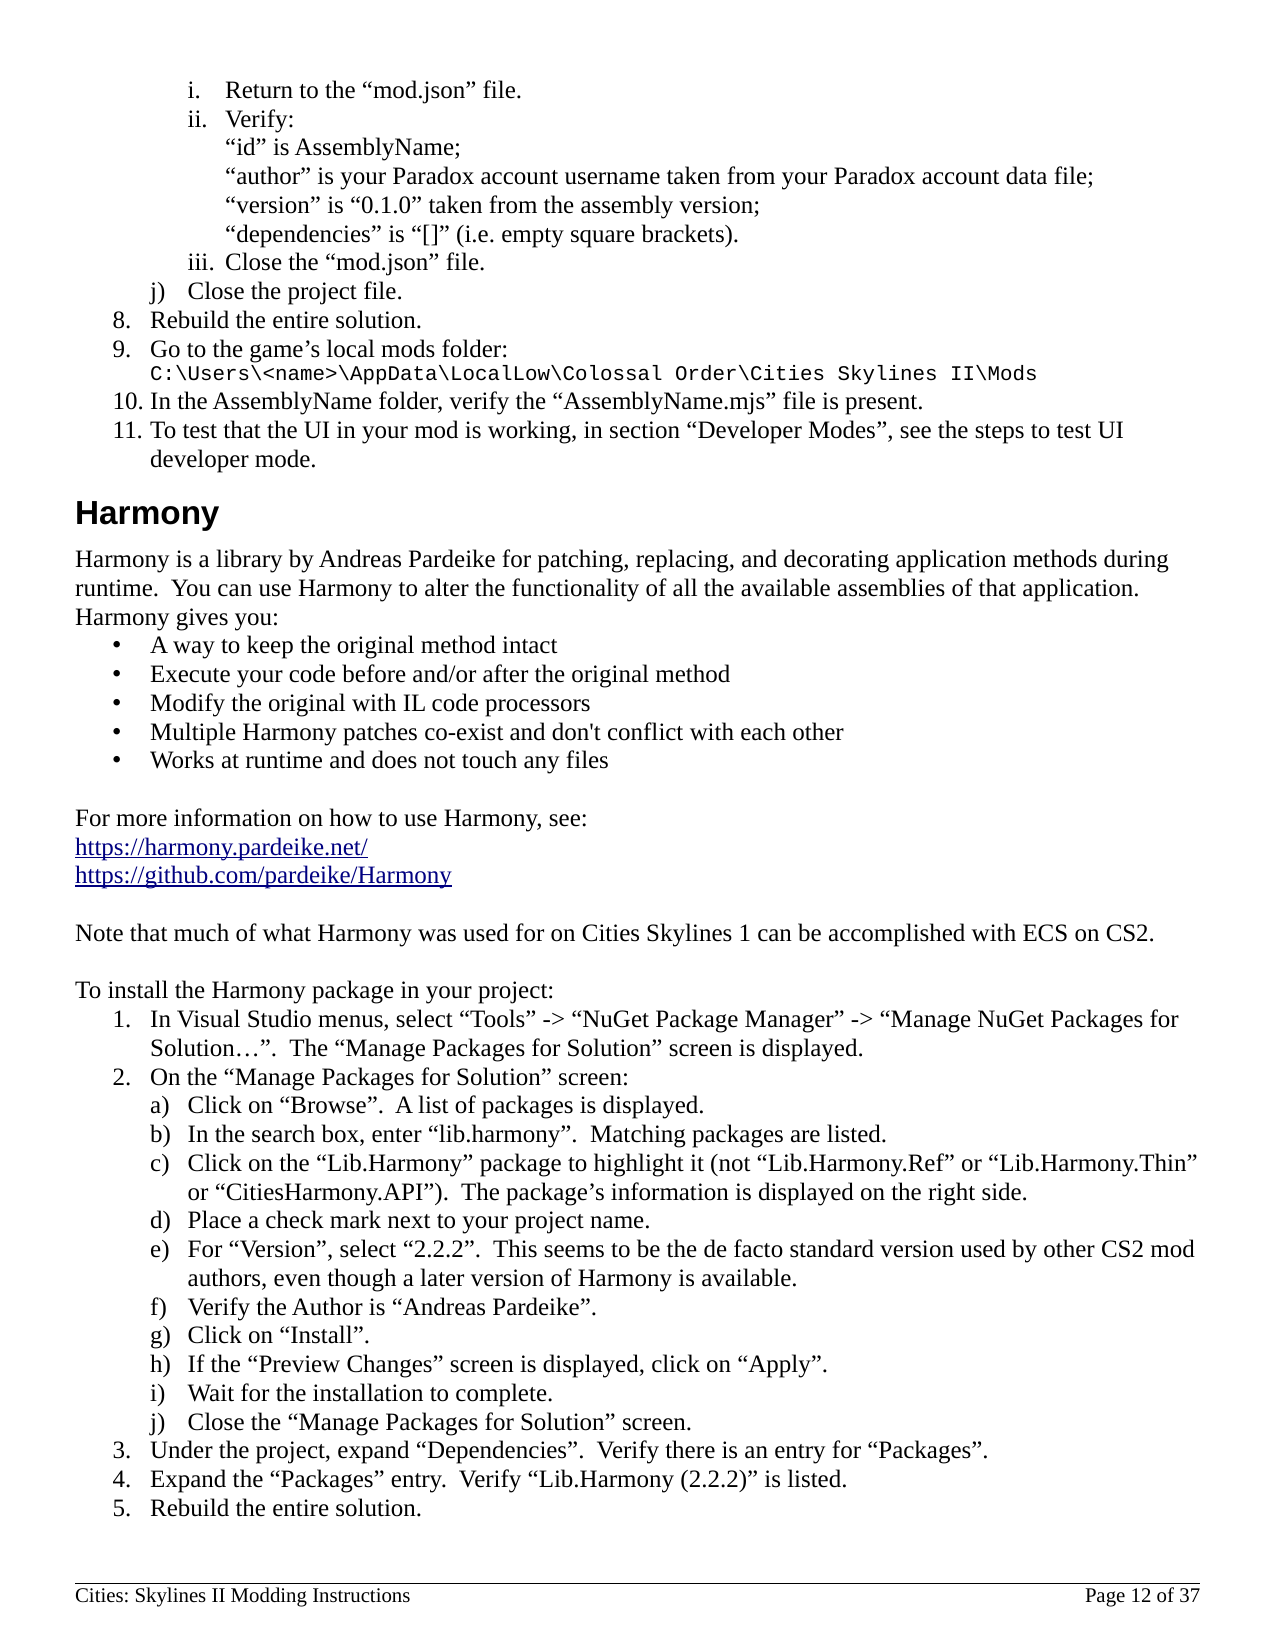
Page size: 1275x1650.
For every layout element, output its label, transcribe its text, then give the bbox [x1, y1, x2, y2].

list Expand the “Packages” entry. Verify “Lib.Harmony (2.2.2)” is listed. [112, 1464, 1200, 1493]
list If the “Preview Changes” screen is displayed, click on “Apply”. [150, 1349, 1200, 1378]
text Harmony is a library by Andreas Pardeike for patching, replacing, and decorating application methods during runtime. You can use Harmony to alter the functionality of all the available assemblies of that application. Harmony gives you: [75, 544, 1200, 630]
list Rebuild the entire solution. [112, 305, 1200, 334]
list Return to the “mod.json” file. [187, 75, 1200, 104]
list Click on “Browse”. A list of packages is displayed. [150, 1090, 1200, 1119]
list Multiple Harmony patches co-exist and don't conflict with each other [112, 717, 1200, 745]
subtitle Harmony [75, 493, 1200, 532]
list For “Version”, select “2.2.2”. This seems to be the de facto standard version used by other CS2 mod authors, even though a later version of Harmony is available. [150, 1234, 1200, 1292]
list Under the project, expand “Dependencies”. Verify there is an entry for “Packages”. [112, 1435, 1200, 1464]
list Click on the “Lib.Harmony” package to highlight it (not “Lib.Harmony.Ref” or “Lib.Harmony.Thin” or “CitiesHarmony.API”). The package’s information is displayed on the right side. [150, 1148, 1200, 1205]
list Wait for the installation to complete. [150, 1378, 1200, 1407]
list Verify: “id” is AssemblyName; “author” is your Paradox account username taken from your Paradox account data file; “version” is “0.1.0” taken from the assembly version; “dependencies” is “[]” (i.e. empty square brackets). [187, 104, 1200, 247]
list In the search box, enter “lib.harmony”. Matching packages are listed. [150, 1119, 1200, 1148]
list A way to keep the original method intact [112, 630, 1200, 659]
list Close the “mod.json” file. [187, 247, 1200, 276]
text For more information on how to use Harmony, see: https://harmony.pardeike.net/ https://github.com/pardeike/Harmony [75, 803, 1200, 889]
list Close the “Manage Packages for Solution” screen. [150, 1407, 1200, 1435]
text Note that much of what Harmony was used for on Cities Skylines 1 can be accomplished with ECS on CS2. [75, 918, 1200, 947]
list Place a check mark next to your project name. [150, 1205, 1200, 1234]
list Works at runtime and does not touch any files [112, 745, 1200, 774]
list In Visual Studio menus, select “Tools” -> “NuGet Package Manager” -> “Manage NuGet Packages for Solution…”. The “Manage Packages for Solution” screen is displayed. [112, 1004, 1200, 1062]
list Rebuild the entire solution. [112, 1493, 1200, 1522]
list Verify the Author is “Andreas Pardeike”. [150, 1292, 1200, 1320]
list Click on “Install”. [150, 1320, 1200, 1349]
list Go to the game’s local mods folder: C:\Users\<name>\AppData\LocalLow\Colossal Order\Cities Skylines II\Mods [112, 334, 1200, 386]
list Close the project file. [150, 276, 1200, 305]
list Modify the original with IL code processors [112, 688, 1200, 717]
list To test that the UI in your mod is working, in section “Developer Modes”, see the steps to test UI developer mode. [112, 415, 1200, 472]
list Execute your code before and/or after the original method [112, 659, 1200, 688]
list In the AssemblyName folder, verify the “AssemblyName.mjs” file is present. [112, 386, 1200, 415]
list On the “Manage Packages for Solution” screen: [112, 1062, 1200, 1090]
text To install the Harmony package in your project: [75, 975, 1200, 1004]
